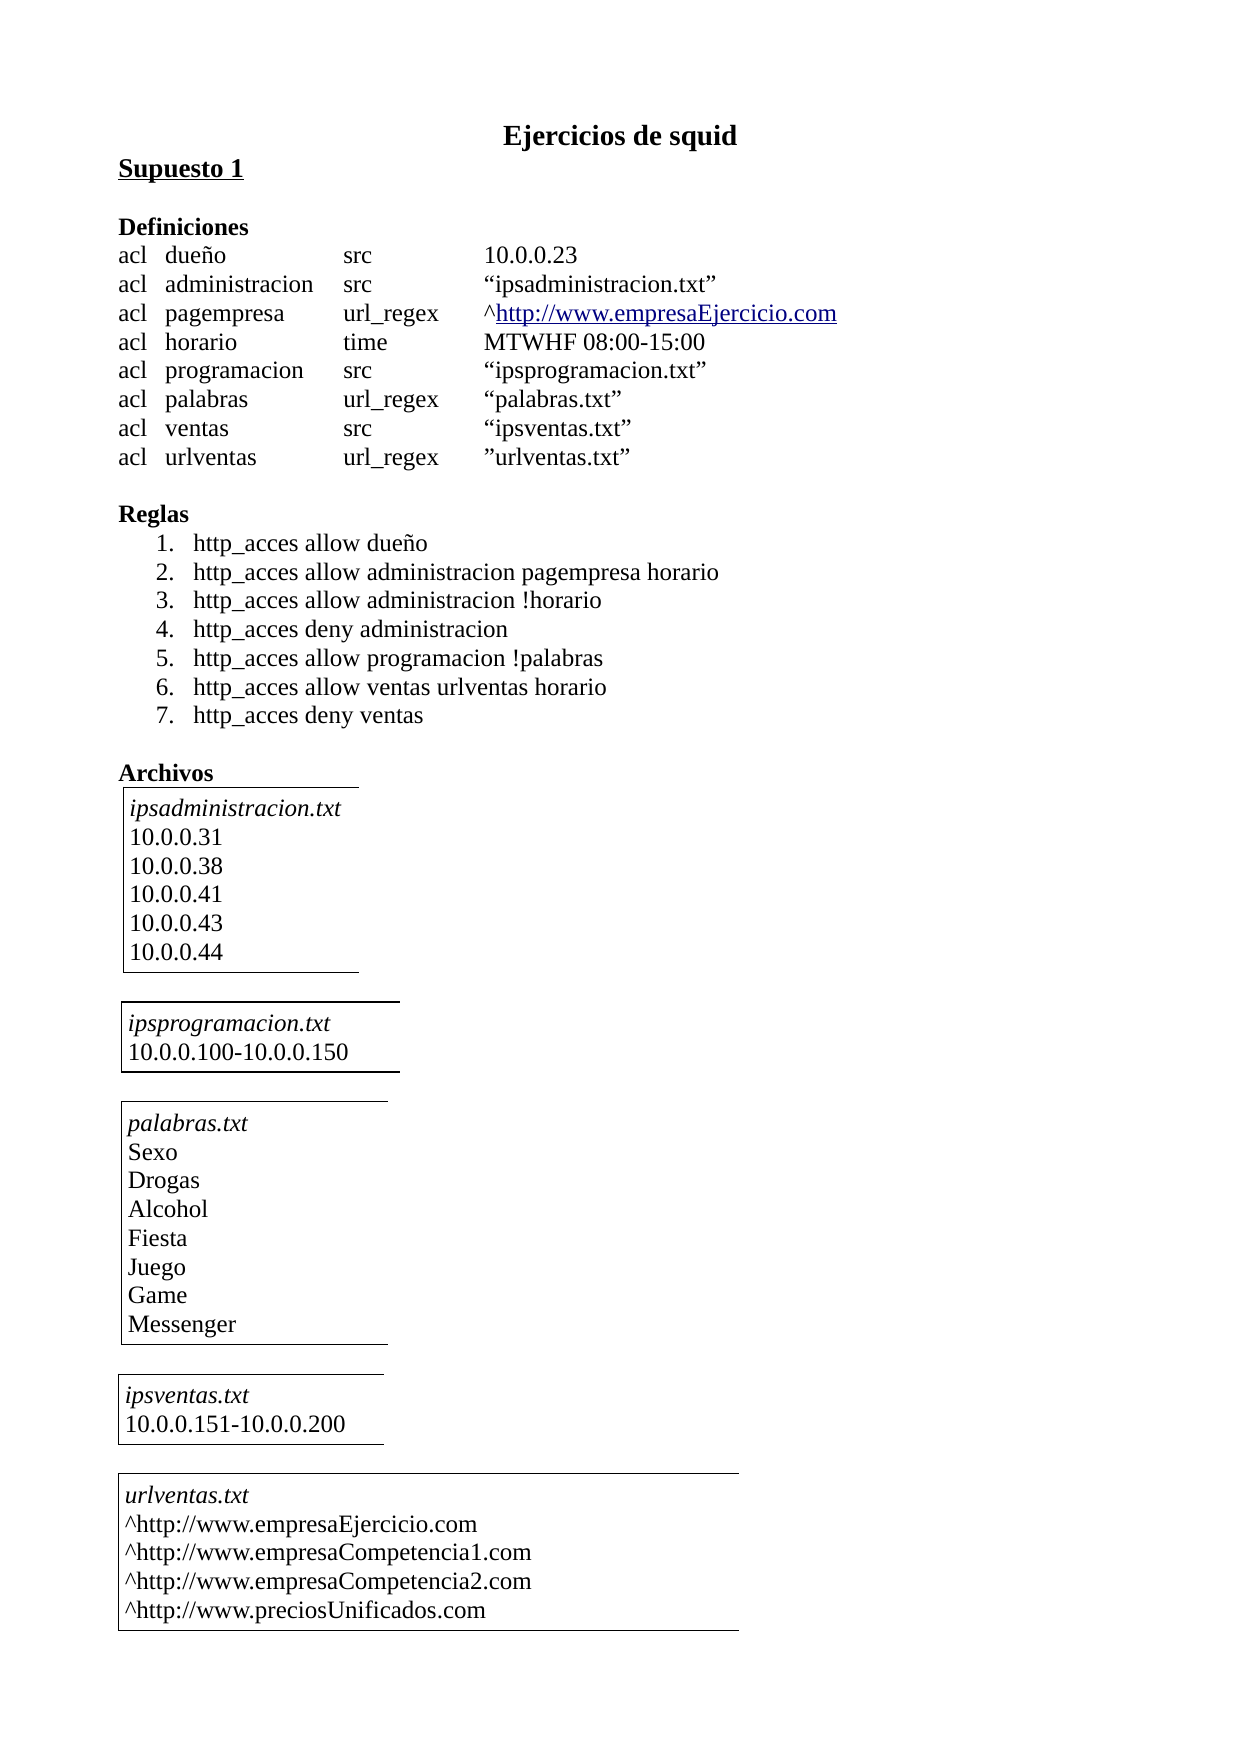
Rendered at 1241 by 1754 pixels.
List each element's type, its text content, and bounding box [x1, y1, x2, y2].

list http_acces allow ventas urlventas horario [156, 672, 1122, 700]
text Archivos [118, 758, 1122, 787]
list http_acces allow dueño [156, 528, 1122, 557]
text acl palabras url_regex “palabras.txt” [118, 384, 1122, 413]
text Reglas [118, 499, 1122, 528]
list http_acces deny administracion [156, 614, 1122, 643]
table_header urlventas.txt ^http://www.empresaEjercicio.com ^http://www.empresaCompetencia1.com ^http://www.empresaCompetencia2.com ^http://www.preciosUnificados.com [119, 1474, 739, 1629]
text acl programacion src “ipsprogramacion.txt” [118, 355, 1122, 384]
text acl dueño src 10.0.0.23 [118, 240, 1122, 269]
table_header ipsventas.txt 10.0.0.151-10.0.0.200 [119, 1375, 384, 1443]
list http_acces allow administracion !horario [156, 585, 1122, 614]
text acl pagempresa url_regex ^http://www.empresaEjercicio.com [118, 298, 1122, 327]
text acl ventas src “ipsventas.txt” [118, 413, 1122, 442]
text acl urlventas url_regex ”urlventas.txt” [118, 442, 1122, 470]
table_header ipsprogramacion.txt 10.0.0.100-10.0.0.150 [122, 1003, 400, 1071]
text acl administracion src “ipsadministracion.txt” [118, 269, 1122, 298]
text Ejercicios de squid [118, 118, 1122, 152]
table_header palabras.txt Sexo Drogas Alcohol Fiesta Juego Game Messenger [122, 1102, 387, 1344]
list http_acces deny ventas [156, 700, 1122, 729]
table_header ipsadministracion.txt 10.0.0.31 10.0.0.38 10.0.0.41 10.0.0.43 10.0.0.44 [124, 788, 359, 972]
list http_acces allow administracion pagempresa horario [156, 557, 1122, 585]
text Supuesto 1 [118, 152, 1122, 183]
list http_acces allow programacion !palabras [156, 643, 1122, 672]
text acl horario time MTWHF 08:00-15:00 [118, 327, 1122, 355]
text Definiciones [118, 212, 1122, 240]
